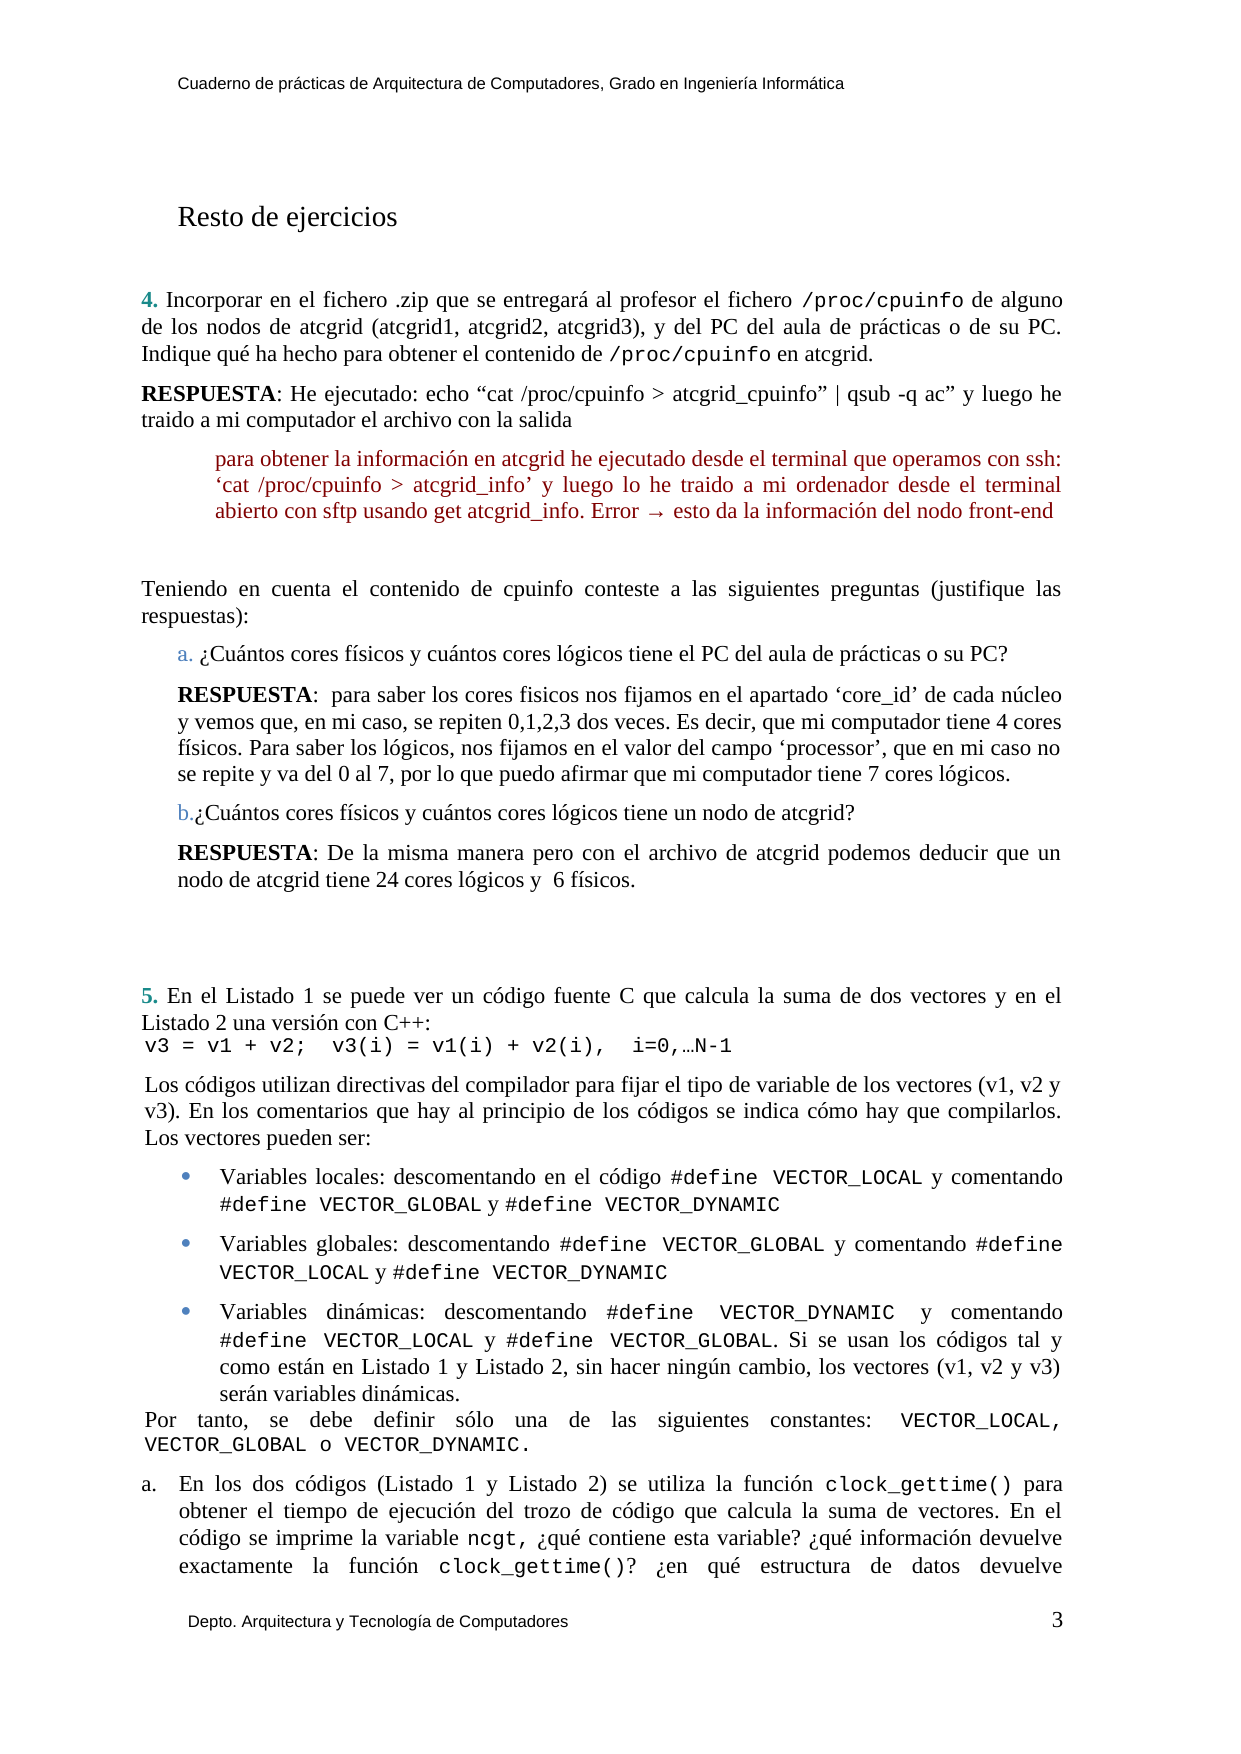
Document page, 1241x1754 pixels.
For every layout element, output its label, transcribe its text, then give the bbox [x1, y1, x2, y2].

text a. ¿Cuántos cores físicos y cuántos cores lógicos tiene el PC del aula de prácticas o su PC? [177, 641, 1063, 668]
text Los códigos utilizan directivas del compilador para fijar el tipo de variable de los vectores (v1, v2 y v3). En los comentarios que hay al principio de los códigos se indica cómo hay que compilarlos. Los vectores pueden ser: [144, 1071, 1063, 1150]
list 5. En el Listado 1 se puede ver un código fuente C que calcula la suma de dos vectores y en el Listado 2 una versión con C++: [103, 982, 1063, 1035]
list para obtener la información en atcgrid he ejecutado desde el terminal que operamos con ssh: ‘cat /proc/cpuinfo > atcgrid_info’ y luego lo he traido a mi ordenador desde el terminal abierto con sftp usando get atcgrid_info. Error → esto da la información del nodo front-end [177, 445, 1063, 524]
list RESPUESTA: He ejecutado: echo “cat /proc/cpuinfo > atcgrid_cpuinfo” | qsub -q ac” y luego he traido a mi computador el archivo con la salida [103, 380, 1063, 432]
list Variables locales: descomentando en el código #define VECTOR_LOCAL y comentando #define VECTOR_GLOBAL y #define VECTOR_DYNAMIC [182, 1163, 1063, 1218]
list RESPUESTA: para saber los cores fisicos nos fijamos en el apartado ‘core_id’ de cada núcleo y vemos que, en mi caso, se repiten 0,1,2,3 dos veces. Es decir, que mi computador tiene 4 cores físicos. Para saber los lógicos, nos fijamos en el valor del campo ‘processor’, que en mi caso no se repite y va del 0 al 7, por lo que puedo afirmar que mi computador tiene 7 cores lógicos. [177, 681, 1063, 787]
list Variables dinámicas: descomentando #define VECTOR_DYNAMIC y comentando #define VECTOR_LOCAL y #define VECTOR_GLOBAL. Si se usan los códigos tal y como están en Listado 1 y Listado 2, sin hacer ningún cambio, los vectores (v1, v2 y v3) serán variables dinámicas. [182, 1298, 1063, 1406]
list Variables globales: descomentando #define VECTOR_GLOBAL y comentando #define VECTOR_LOCAL y #define VECTOR_DYNAMIC [182, 1231, 1063, 1286]
text b.¿Cuántos cores físicos y cuántos cores lógicos tiene un nodo de atcgrid? [177, 799, 1063, 826]
list 4. Incorporar en el fichero .zip que se entregará al profesor el fichero /proc/cpuinfo de alguno de los nodos de atcgrid (atcgrid1, atcgrid2, atcgrid3), y del PC del aula de prácticas o de su PC. Indique qué ha hecho para obtener el contenido de /proc/cpuinfo en atcgrid. [103, 286, 1063, 367]
text v3 = v1 + v2; v3(i) = v1(i) + v2(i), i=0,…N-1 [144, 1035, 1063, 1059]
text Por tanto, se debe definir sólo una de las siguientes constantes: VECTOR_LOCAL, VECTOR_GLOBAL o VECTOR_DYNAMIC. [144, 1406, 1063, 1457]
list RESPUESTA: De la misma manera pero con el archivo de atcgrid podemos deducir que un nodo de atcgrid tiene 24 cores lógicos y 6 físicos. [177, 839, 1063, 892]
subtitle Resto de ejercicios [177, 199, 1063, 233]
list En los dos códigos (Listado 1 y Listado 2) se utiliza la función clock_gettime() para obtener el tiempo de ejecución del trozo de código que calcula la suma de vectores. En el código se imprime la variable ncgt, ¿qué contiene esta variable? ¿qué información devuelve exactamente la función clock_gettime()? ¿en qué estructura de datos devuelve [141, 1470, 1063, 1580]
list Teniendo en cuenta el contenido de cpuinfo conteste a las siguientes preguntas (justifique las respuestas): [103, 575, 1063, 628]
